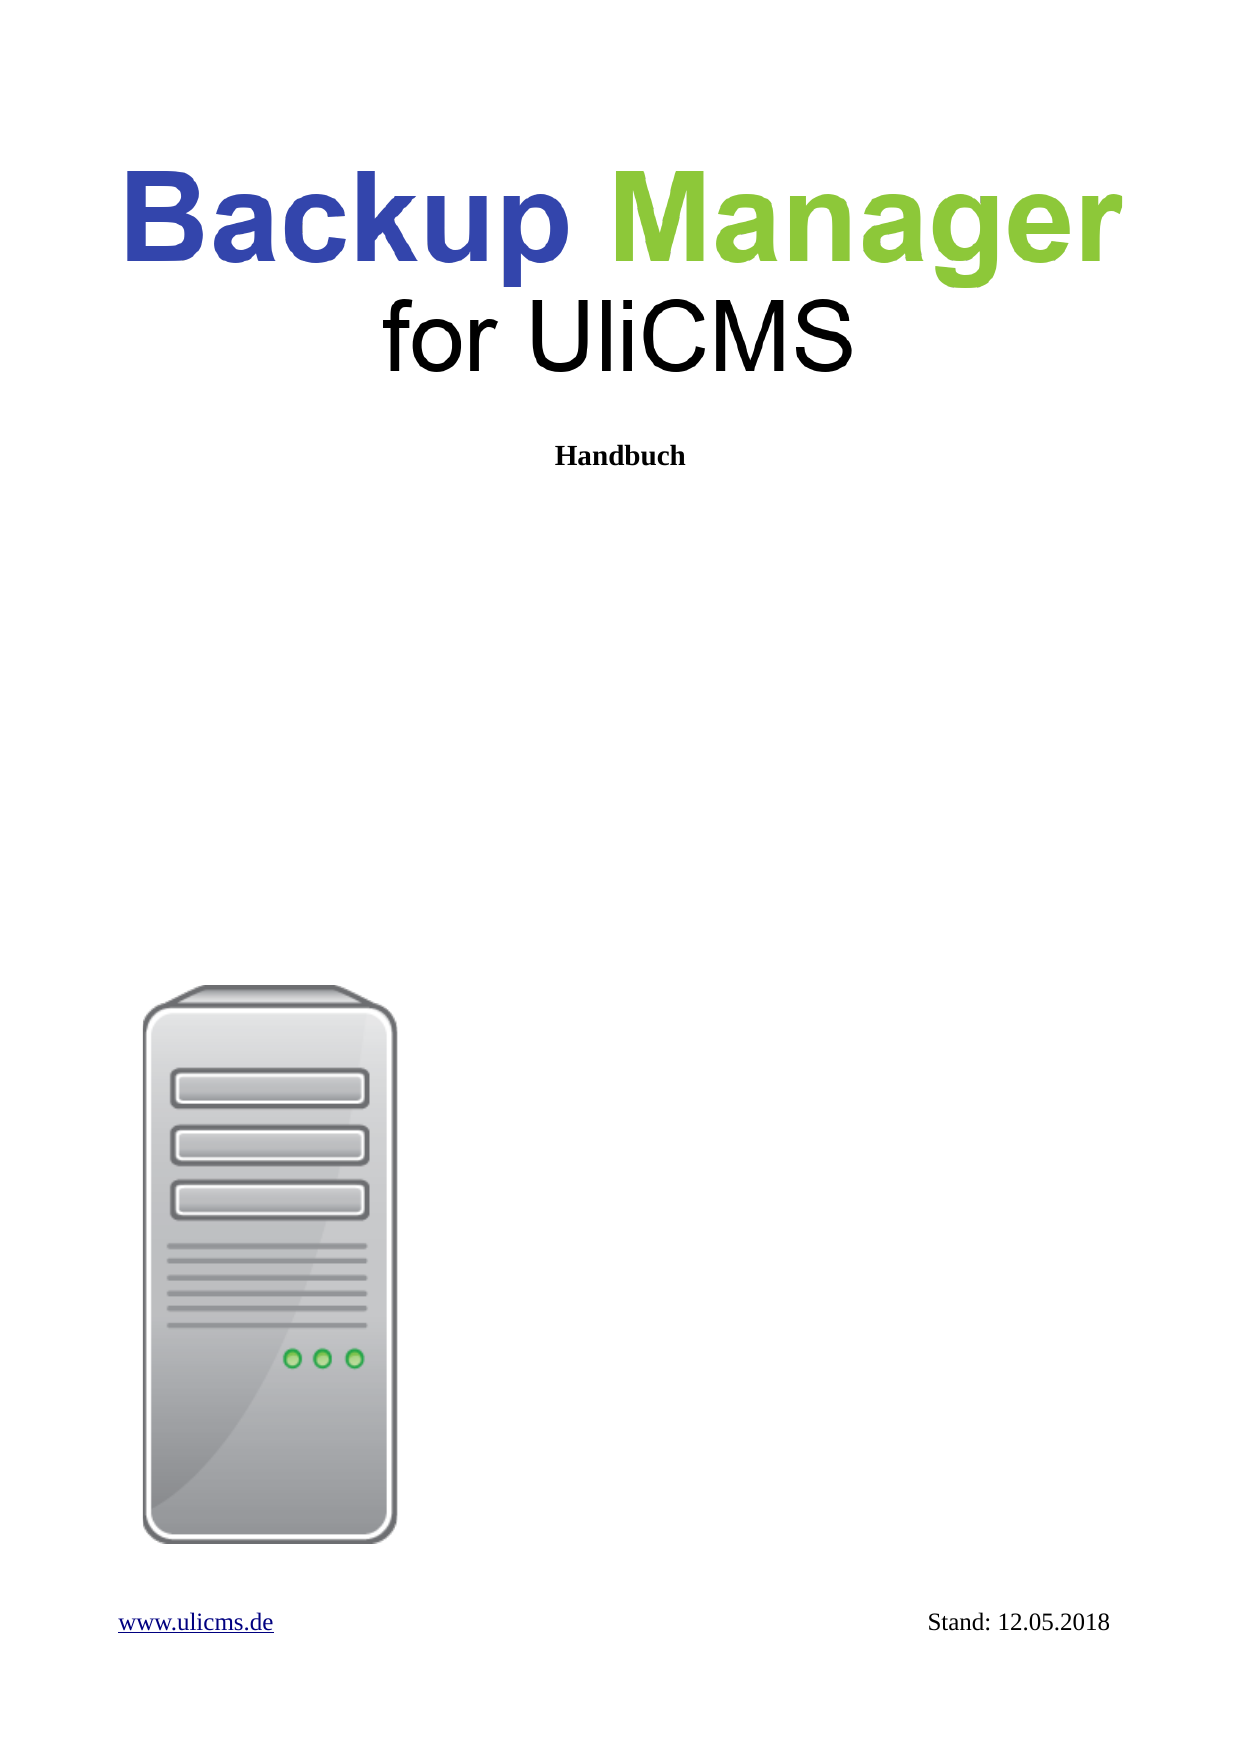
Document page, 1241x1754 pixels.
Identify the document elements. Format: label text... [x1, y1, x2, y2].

text Handbuch [118, 438, 1122, 472]
picture [118, 146, 1123, 393]
picture [142, 985, 398, 1544]
